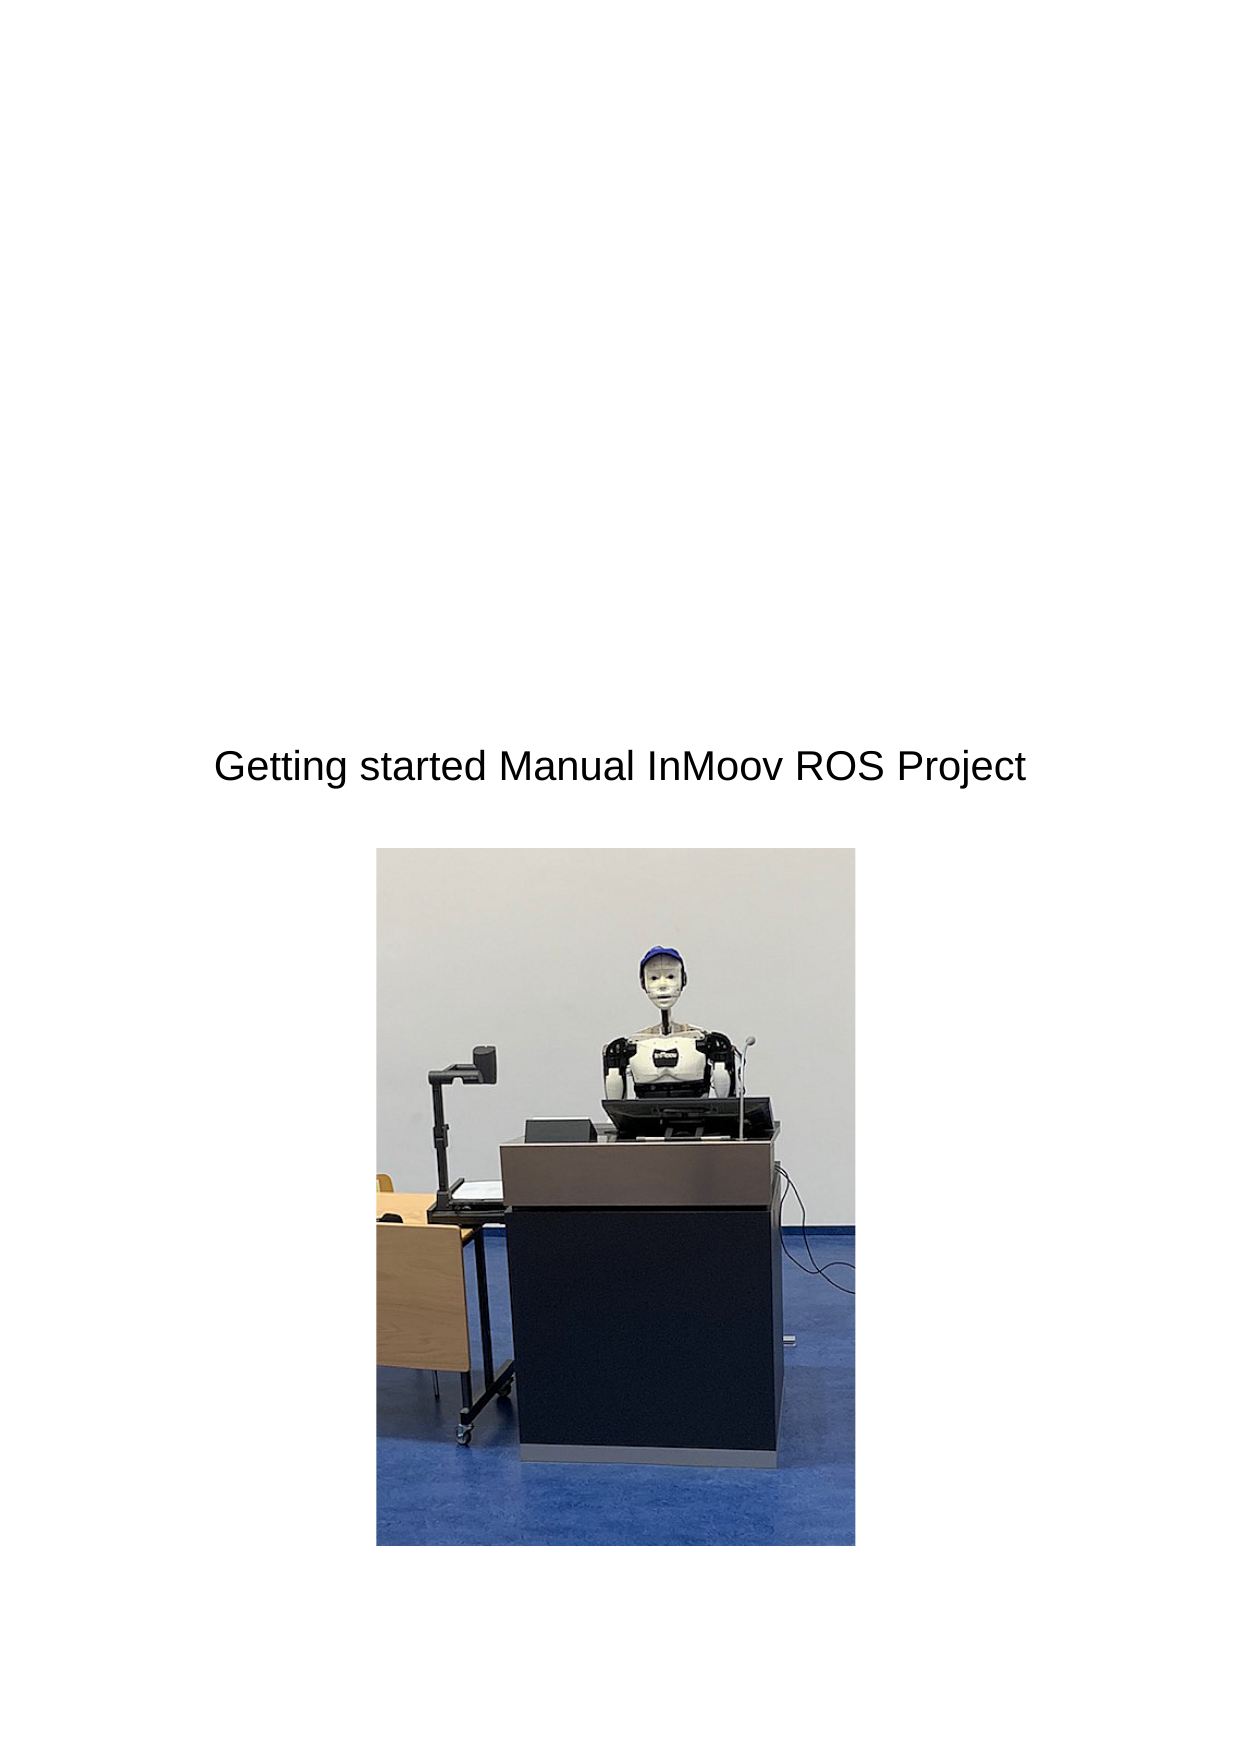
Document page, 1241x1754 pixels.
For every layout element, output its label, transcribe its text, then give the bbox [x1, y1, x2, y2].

picture [376, 848, 856, 1546]
subtitle Getting started Manual InMoov ROS Project [118, 741, 1122, 789]
